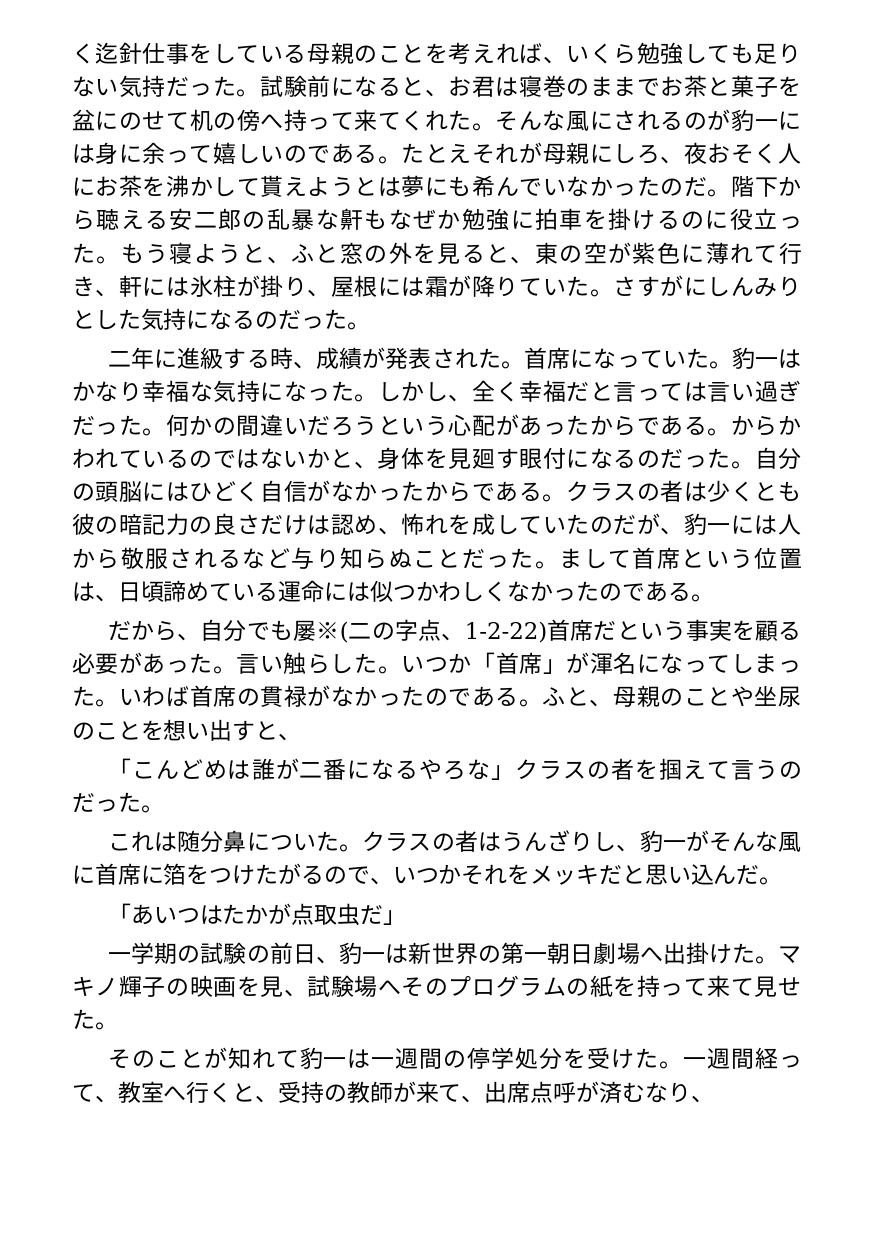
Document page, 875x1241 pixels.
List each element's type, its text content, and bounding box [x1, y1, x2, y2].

text く迄針仕事をしている母親のことを考えれば、いくら勉強しても足りない気持だった。試験前になると、お君は寝巻のままでお茶と菓子を盆にのせて机の傍へ持って来てくれた。そんな風にされるのが豹一には身に余って嬉しいのである。たとえそれが母親にしろ、夜おそく人にお茶を沸かして貰えようとは夢にも希んでいなかったのだ。階下から聴える安二郎の乱暴な鼾もなぜか勉強に拍車を掛けるのに役立った。もう寝ようと、ふと窓の外を見ると、東の空が紫色に薄れて行き、軒には氷柱が掛り、屋根には霜が降りていた。さすがにしんみりとした気持になるのだった。 [72, 36, 802, 335]
text だから、自分でも屡※(二の字点、1-2-22)首席だという事実を顧る必要があった。言い触らした。いつか「首席」が渾名になってしまった。いわば首席の貫禄がなかったのである。ふと、母親のことや坐尿のことを想い出すと、 [72, 613, 802, 746]
text 一学期の試験の前日、豹一は新世界の第一朝日劇場へ出掛けた。マキノ輝子の映画を見、試験場へそのプログラムの紙を持って来て見せた。 [72, 936, 802, 1035]
text 「あいつはたかが点取虫だ」 [72, 896, 802, 930]
text そのことが知れて豹一は一週間の停学処分を受けた。一週間経って、教室へ行くと、受持の教師が来て、出席点呼が済むなり、 [72, 1041, 802, 1108]
text これは随分鼻についた。クラスの者はうんざりし、豹一がそんな風に首席に箔をつけたがるので、いつかそれをメッキだと思い込んだ。 [72, 824, 802, 891]
text 二年に進級する時、成績が発表された。首席になっていた。豹一はかなり幸福な気持になった。しかし、全く幸福だと言っては言い過ぎだった。何かの間違いだろうという心配があったからである。からかわれているのではないかと、身体を見廻す眼付になるのだった。自分の頭脳にはひどく自信がなかったからである。クラスの者は少くとも彼の暗記力の良さだけは認め、怖れを成していたのだが、豹一には人から敬服されるなど与り知らぬことだった。まして首席という位置は、日頃諦めている運命には似つかわしくなかったのである。 [72, 341, 802, 607]
text 「こんどめは誰が二番になるやろな」クラスの者を掴えて言うのだった。 [72, 752, 802, 818]
